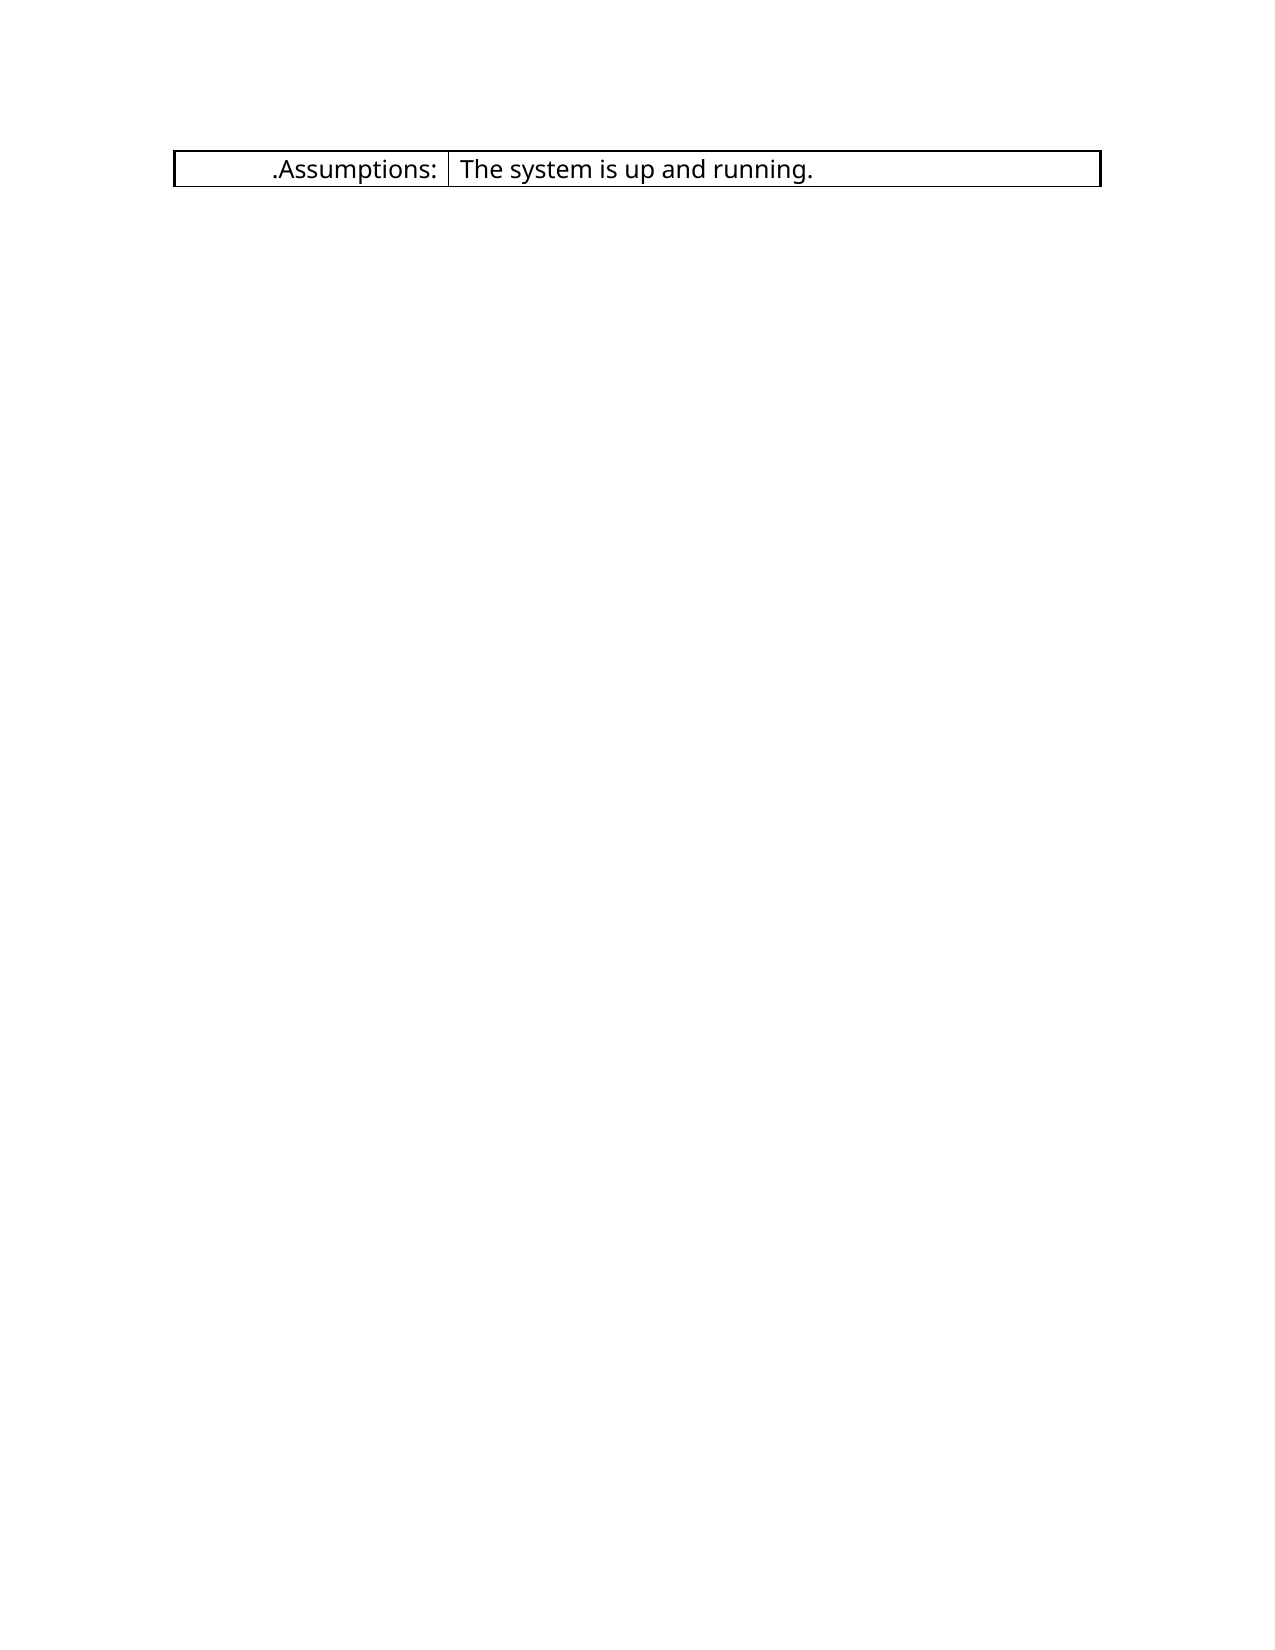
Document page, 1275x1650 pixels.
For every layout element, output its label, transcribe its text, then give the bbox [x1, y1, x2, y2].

table_cell .Assumptions: [176, 152, 448, 186]
table_cell The system is up and running. [449, 152, 1099, 186]
